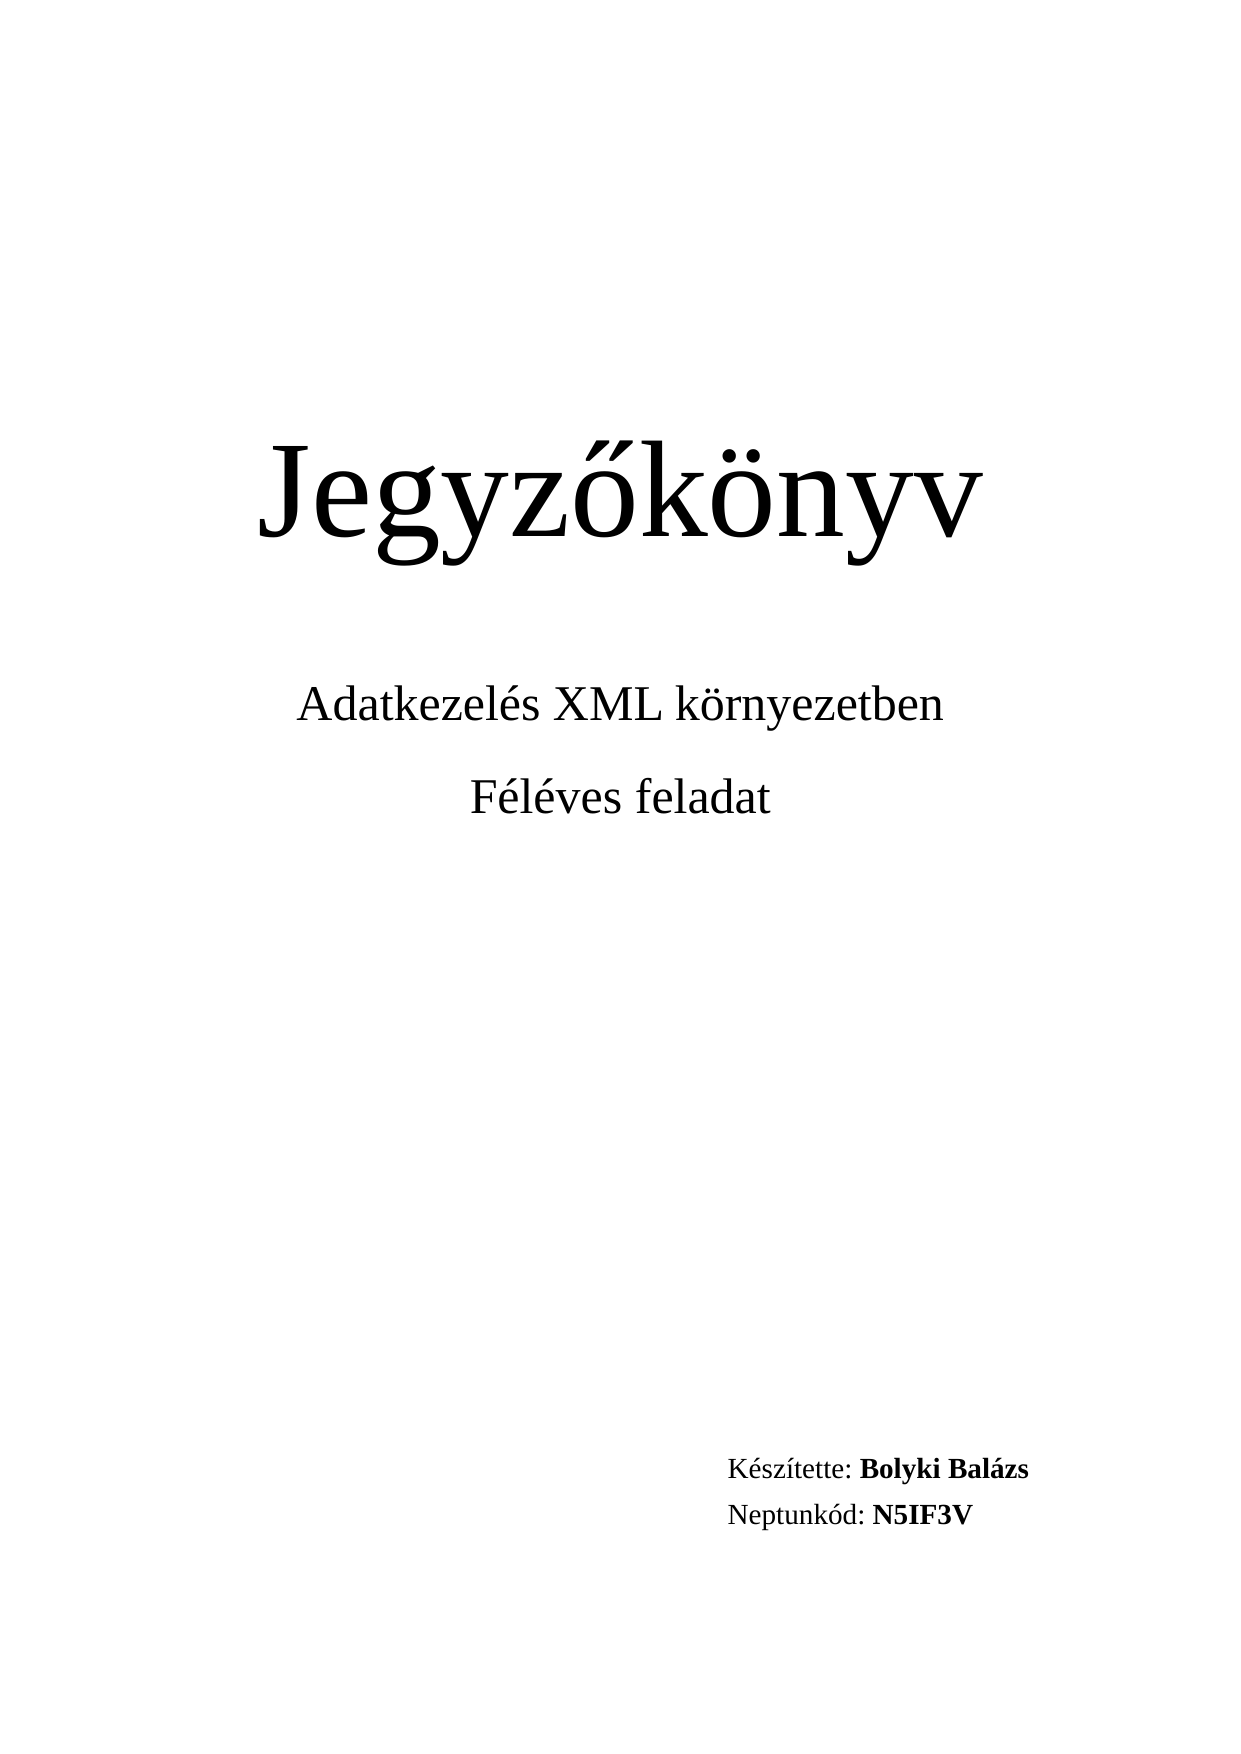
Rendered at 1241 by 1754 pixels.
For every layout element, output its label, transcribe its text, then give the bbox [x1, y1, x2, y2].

text Féléves feladat [118, 767, 1122, 824]
text Készítette: Bolyki Balázs [727, 1452, 1122, 1485]
text Jegyzőkönyv [118, 408, 1122, 567]
text Adatkezelés XML környezetben [118, 673, 1122, 731]
text Neptunkód: N5IF3V [727, 1497, 1122, 1531]
